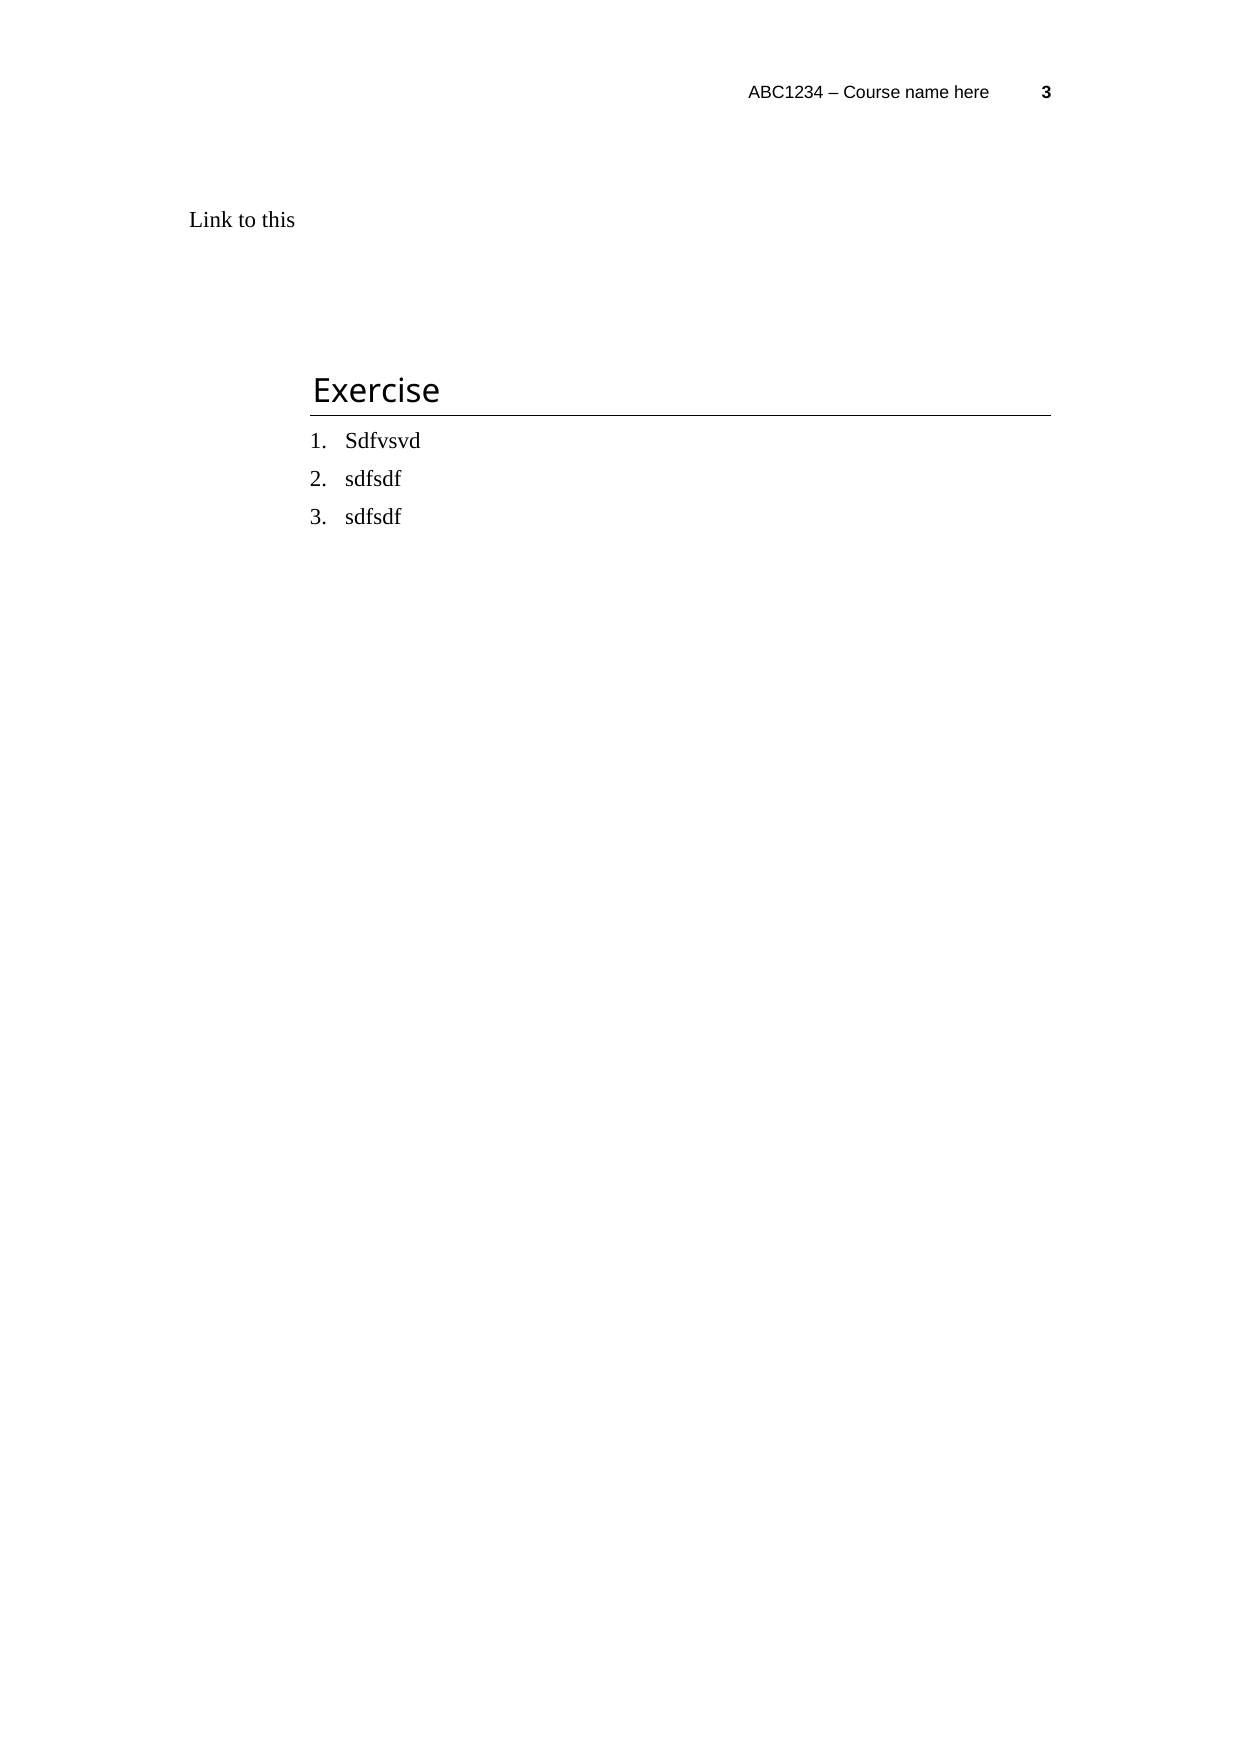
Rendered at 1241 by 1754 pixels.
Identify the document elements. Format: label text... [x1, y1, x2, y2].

table_header [189, 358, 309, 573]
table_cell Sdfvsvd sdfsdf sdfsdf [310, 422, 1051, 573]
table_header Exercise [310, 358, 1051, 415]
table_header [310, 416, 1051, 422]
text Link to this [189, 207, 1051, 232]
